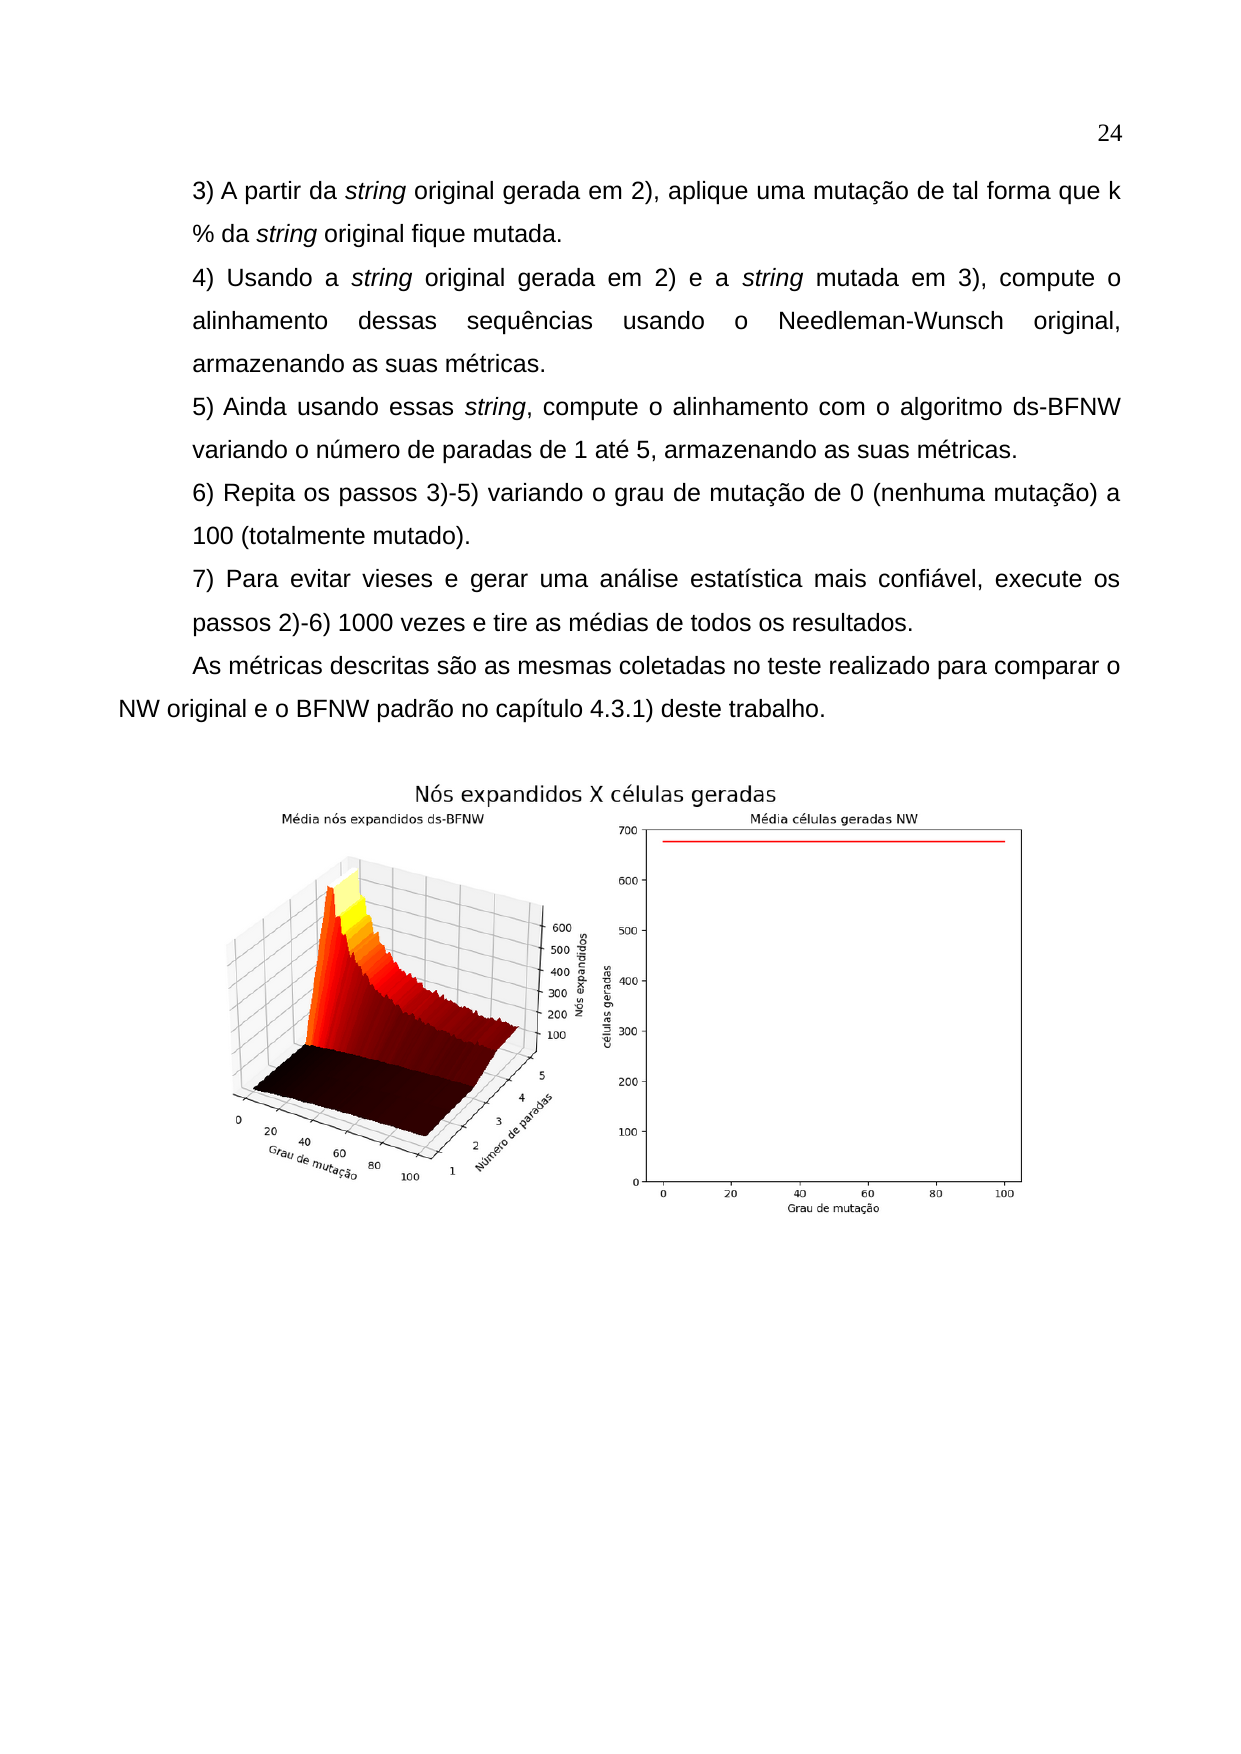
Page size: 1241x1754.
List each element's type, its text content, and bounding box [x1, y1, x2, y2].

text As métricas descritas são as mesmas coletadas no teste realizado para comparar o NW original e o BFNW padrão no capítulo 4.3.1) deste trabalho. [118, 651, 1122, 723]
list 7) Para evitar vieses e gerar uma análise estatística mais confiável, execute os passos 2)-6) 1000 vezes e tire as médias de todos os resultados. [162, 564, 1122, 636]
list 4) Usando a string original gerada em 2) e a string mutada em 3), compute o alinhamento dessas sequências usando o Needleman-Wunsch original, armazenando as suas métricas. [162, 263, 1122, 378]
picture [204, 780, 1036, 1218]
list 6) Repita os passos 3)-5) variando o grau de mutação de 0 (nenhuma mutação) a 100 (totalmente mutado). [162, 478, 1122, 550]
list 3) A partir da string original gerada em 2), aplique uma mutação de tal forma que k% da string original fique mutada. [162, 176, 1122, 248]
list 5) Ainda usando essas string, compute o alinhamento com o algoritmo ds-BFNW variando o número de paradas de 1 até 5, armazenando as suas métricas. [162, 392, 1122, 464]
